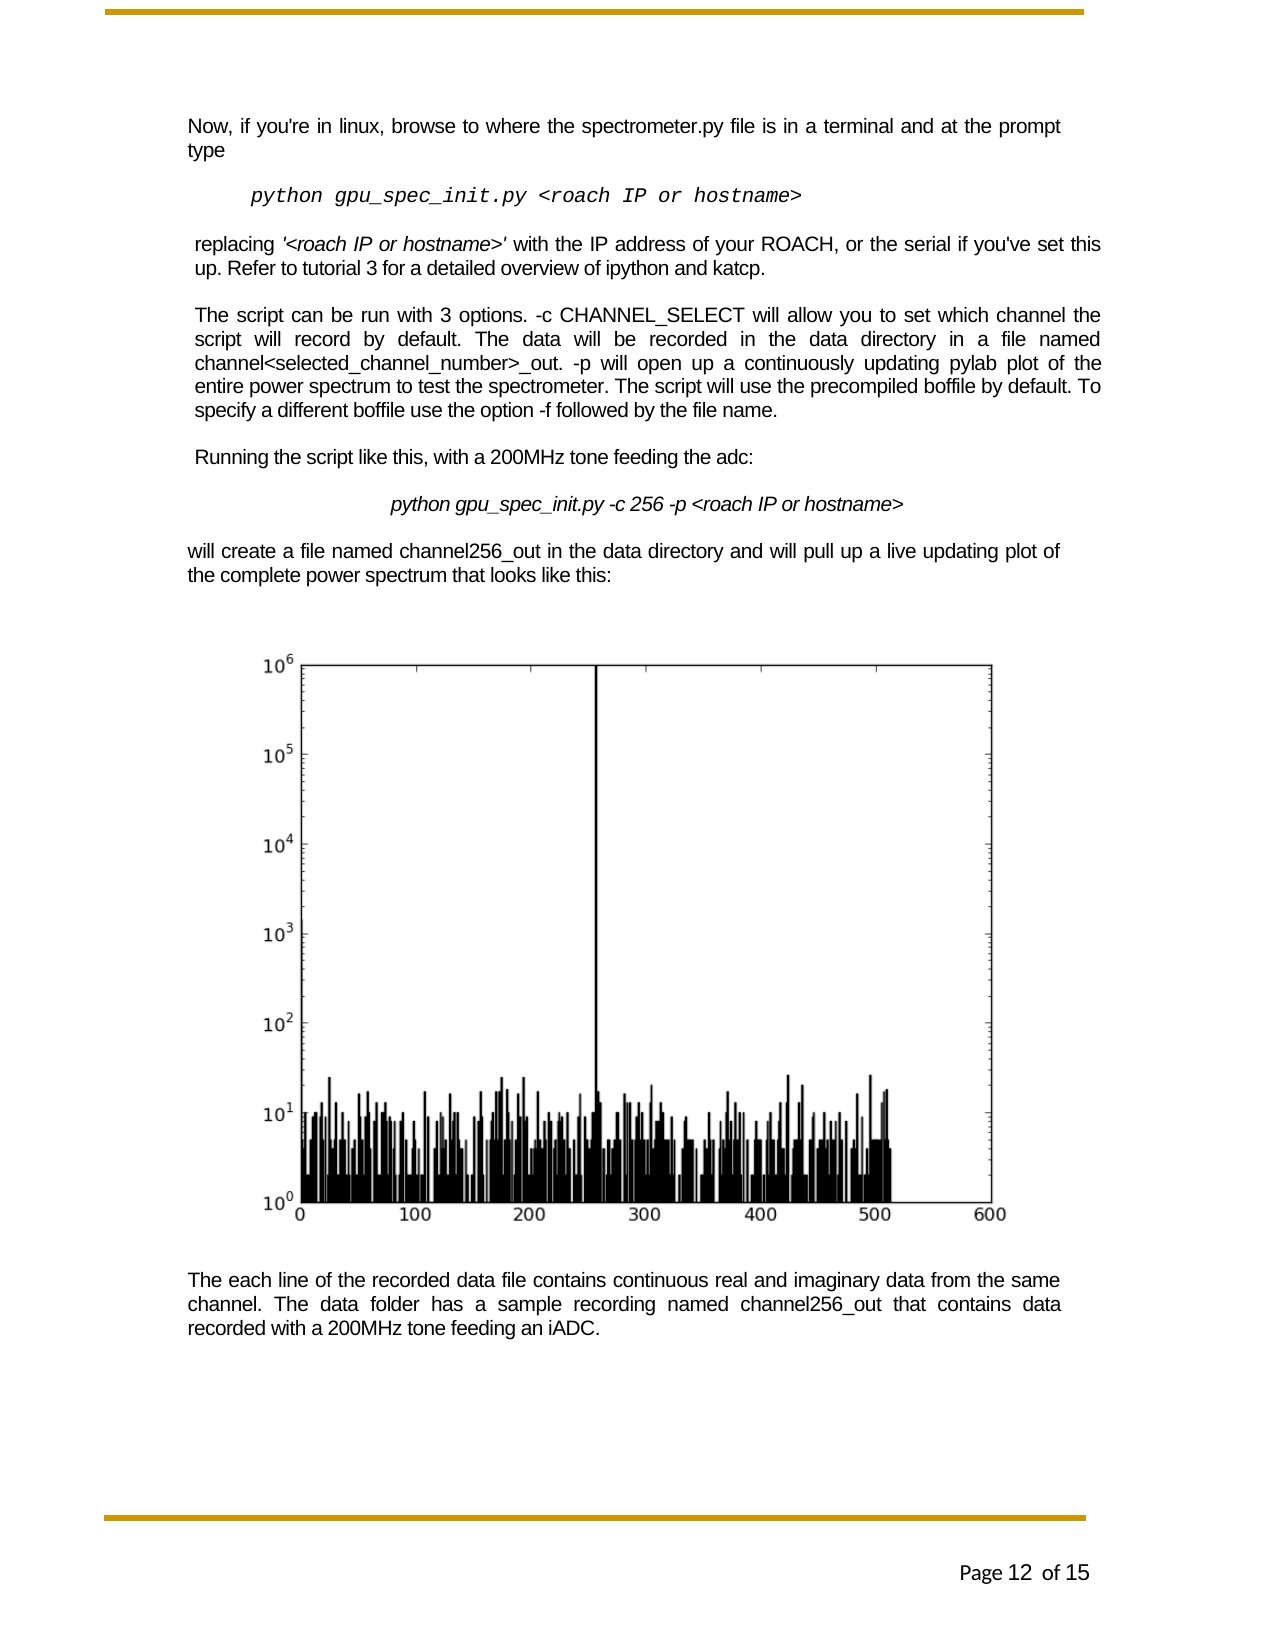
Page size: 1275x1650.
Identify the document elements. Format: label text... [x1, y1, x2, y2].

text Running the script like this, with a 200MHz tone feeding the adc: [194, 445, 1102, 469]
text python gpu_spec_init.py -c 256 -p <roach IP or hostname> [194, 492, 1102, 516]
text Now, if you're in linux, browse to where the spectrometer.py file is in a terminal and at the prompt type [187, 114, 1062, 162]
picture [189, 598, 1079, 1269]
text replacing '<roach IP or hostname>' with the IP address of your ROACH, or the serial if you've set this up. Refer to tutorial 3 for a detailed overview of ipython and katcp. [194, 232, 1102, 279]
text The each line of the recorded data file contains continuous real and imaginary data from the same channel. The data folder has a sample recording named channel256_out that contains data recorded with a 200MHz tone feeding an iADC. [187, 587, 1062, 1340]
text will create a file named channel256_out in the data directory and will pull up a live updating plot of the complete power spectrum that looks like this: [187, 539, 1062, 587]
text The script can be run with 3 options. -c CHANNEL_SELECT will allow you to set which channel the script will record by default. The data will be recorded in the data directory in a file named channel<selected_channel_number>_out. -p will open up a continuously updating pylab plot of the entire power spectrum to test the spectrometer. The script will use the precompiled boffile by default. To specify a different boffile use the option -f followed by the file name. [194, 302, 1102, 422]
text python gpu_spec_init.py <roach IP or hostname> [187, 185, 1062, 209]
